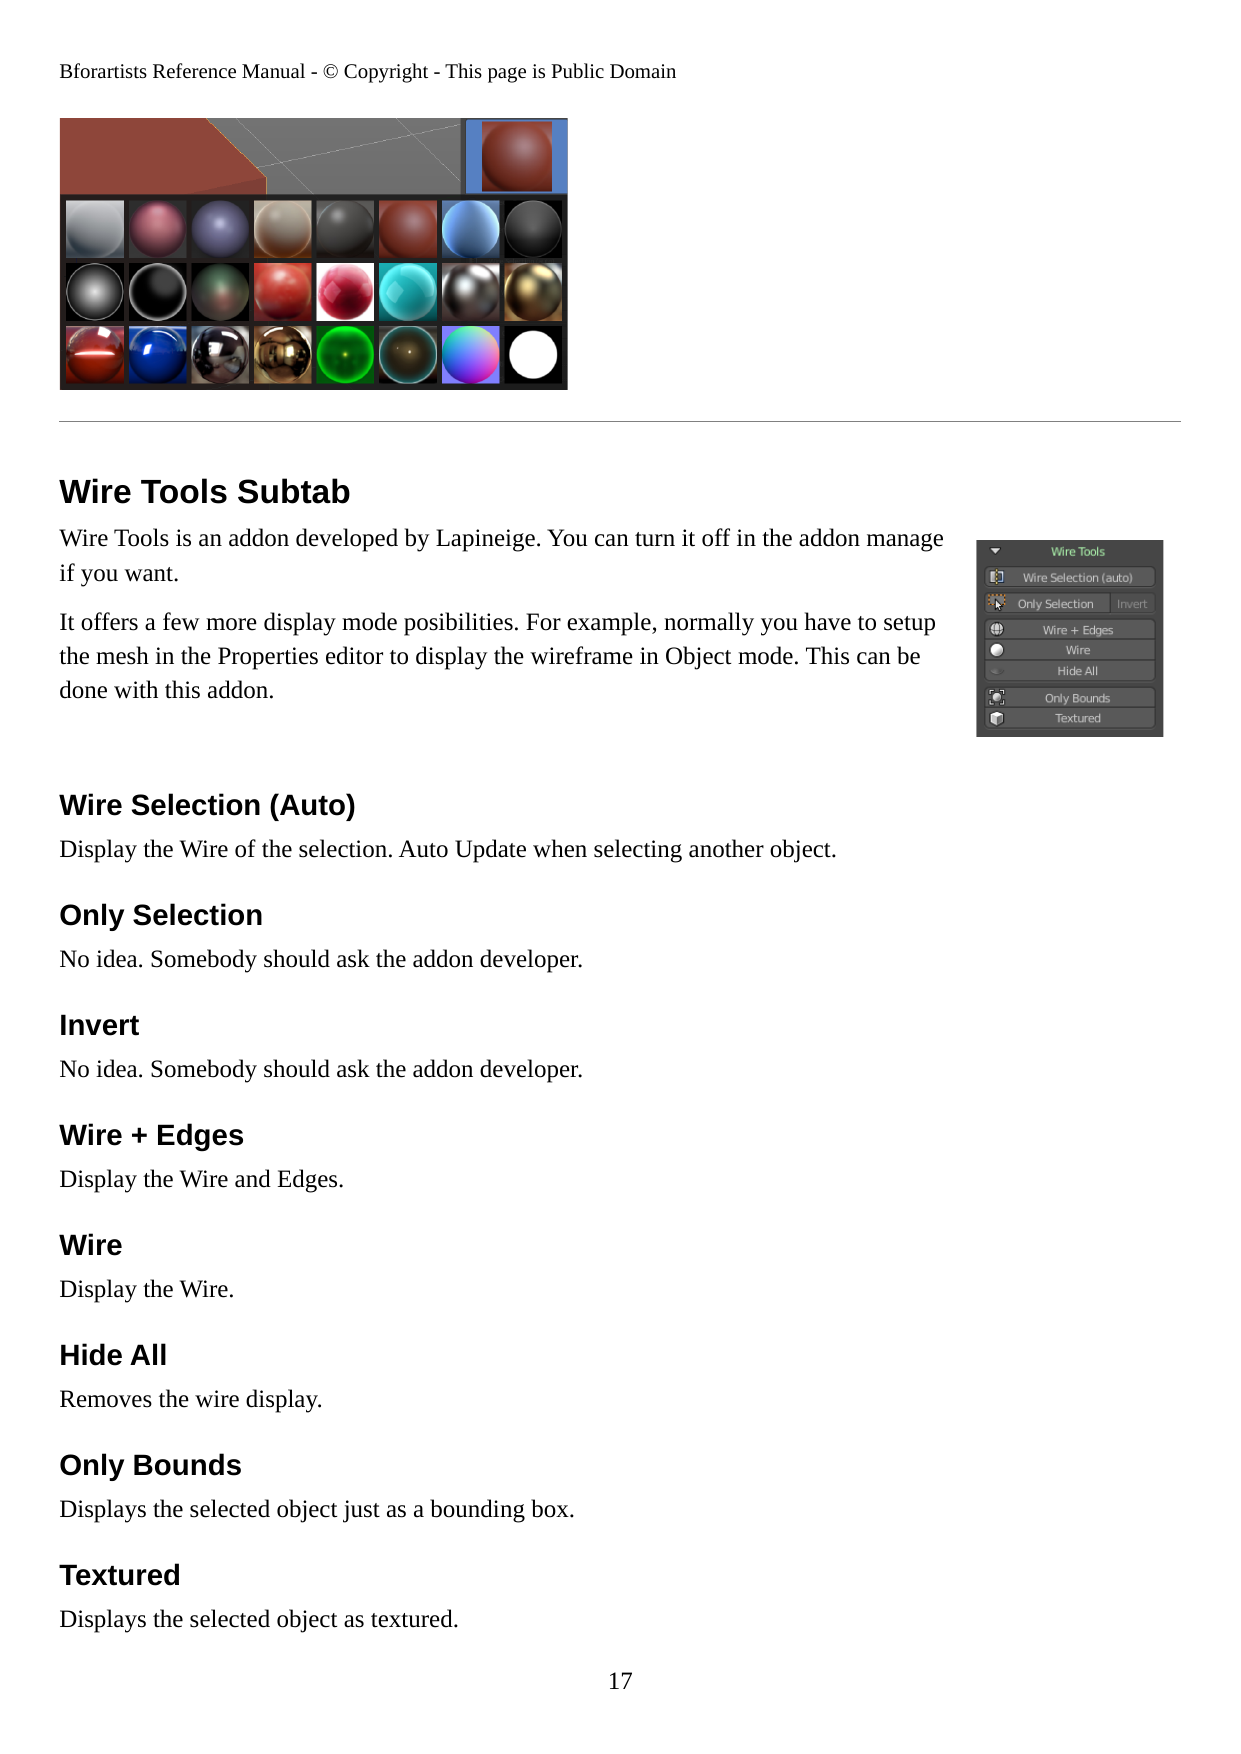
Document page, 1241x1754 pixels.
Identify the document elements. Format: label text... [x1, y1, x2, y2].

text Display the Wire of the selection. Auto Update when selecting another object. [59, 834, 1181, 863]
subtitle Wire Tools Subtab [59, 472, 1181, 511]
text Displays the selected object as textured. [59, 1604, 1181, 1633]
text No idea. Somebody should ask the addon developer. [59, 1054, 1181, 1083]
subtitle Only Selection [59, 898, 1181, 932]
text Displays the selected object just as a bounding box. [59, 1494, 1181, 1523]
picture [976, 540, 1164, 737]
text It offers a few more display mode posibilities. For example, normally you have to setup the mesh in the Properties editor to display the wireframe in Object mode. This can be done with this addon. [59, 607, 976, 704]
text Display the Wire and Edges. [59, 1164, 1181, 1193]
subtitle Textured [59, 1558, 1181, 1591]
subtitle Hide All [59, 1338, 1181, 1372]
subtitle Invert [59, 1008, 1181, 1042]
text Removes the wire display. [59, 1384, 1181, 1413]
text No idea. Somebody should ask the addon developer. [59, 944, 1181, 973]
text Wire Tools is an addon developed by Lapineige. You can turn it off in the addon manage if you want. [59, 523, 1181, 586]
subtitle Only Bounds [59, 1448, 1181, 1481]
subtitle Wire Selection (Auto) [59, 788, 1181, 822]
subtitle Wire + Edges [59, 1118, 1181, 1152]
text Display the Wire. [59, 1274, 1181, 1303]
subtitle Wire [59, 1228, 1181, 1262]
picture [59, 118, 568, 390]
